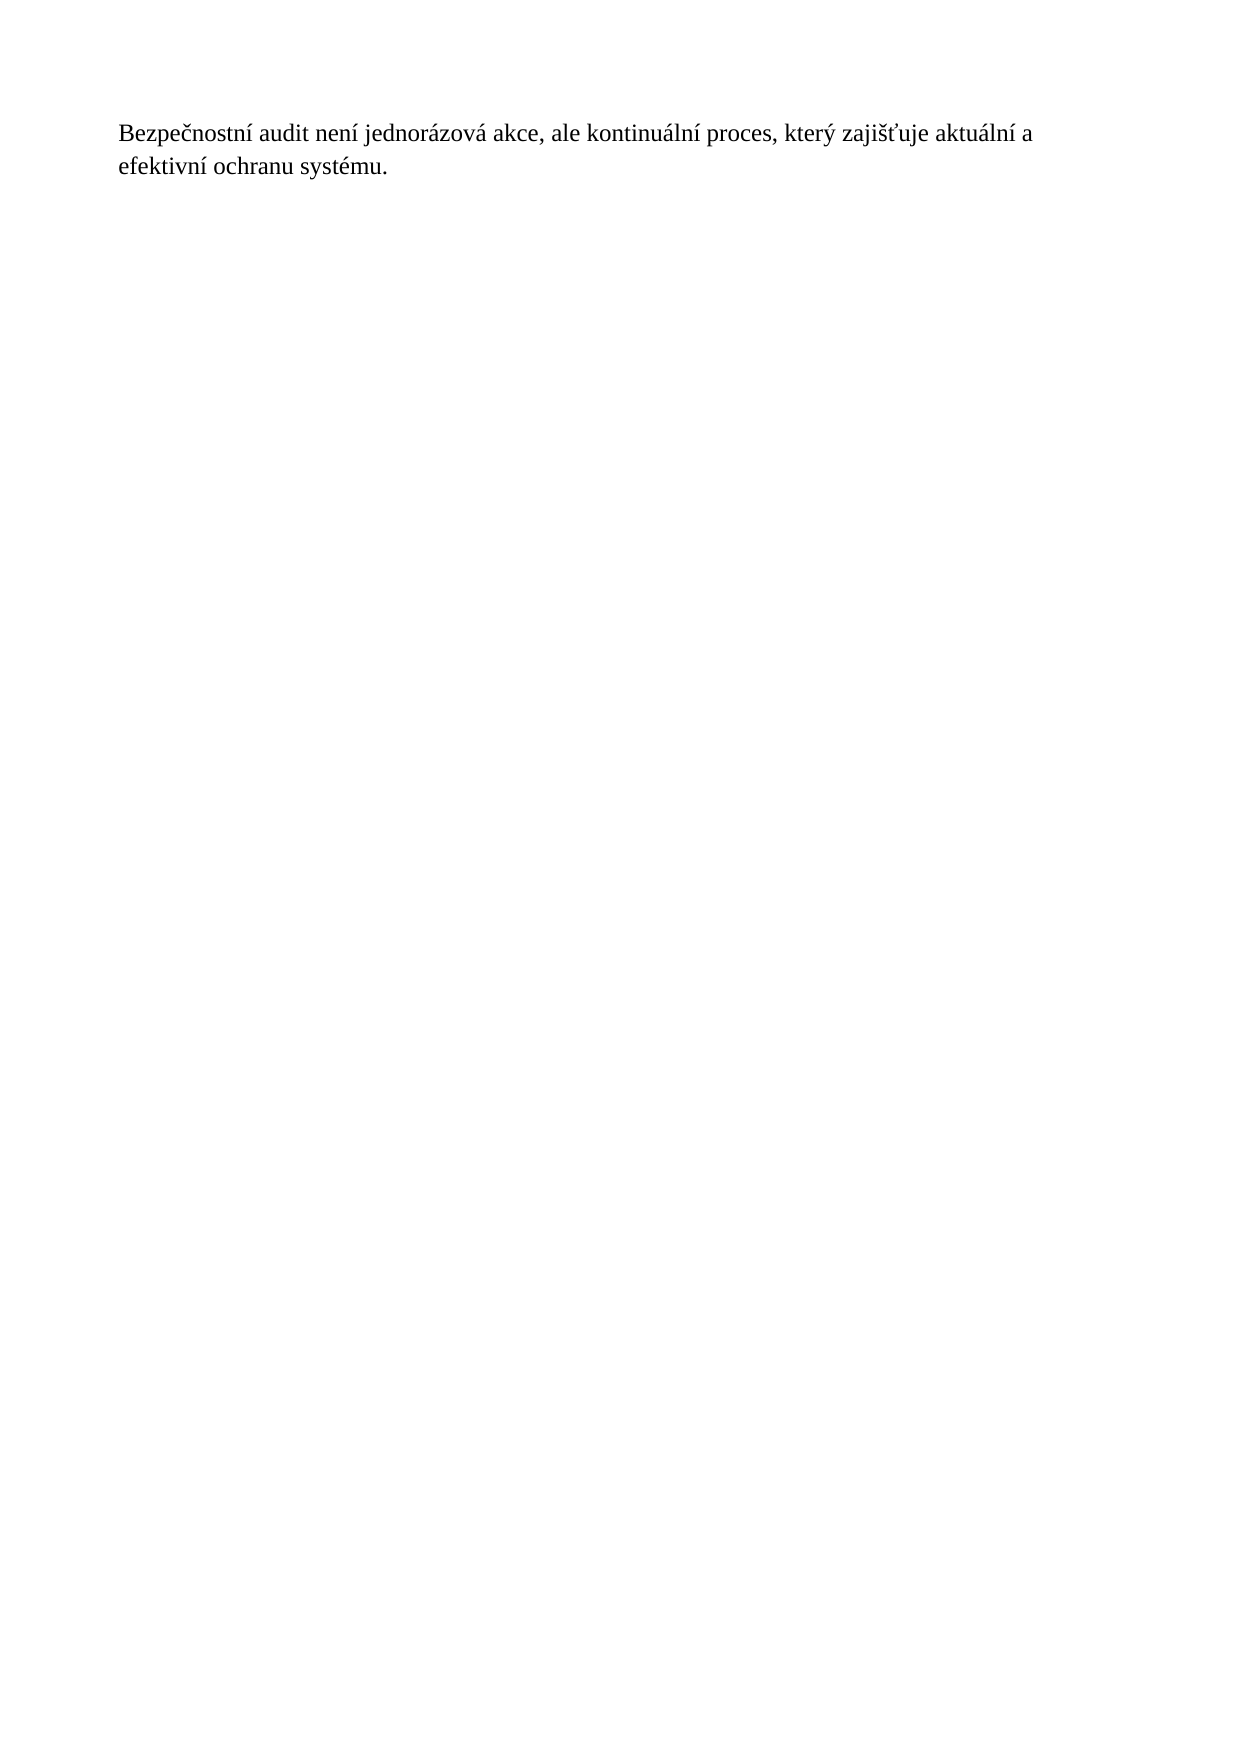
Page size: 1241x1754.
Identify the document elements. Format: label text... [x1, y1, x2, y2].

text Bezpečnostní audit není jednorázová akce, ale kontinuální proces, který zajišťuje aktuální a efektivní ochranu systému. [118, 118, 1122, 180]
